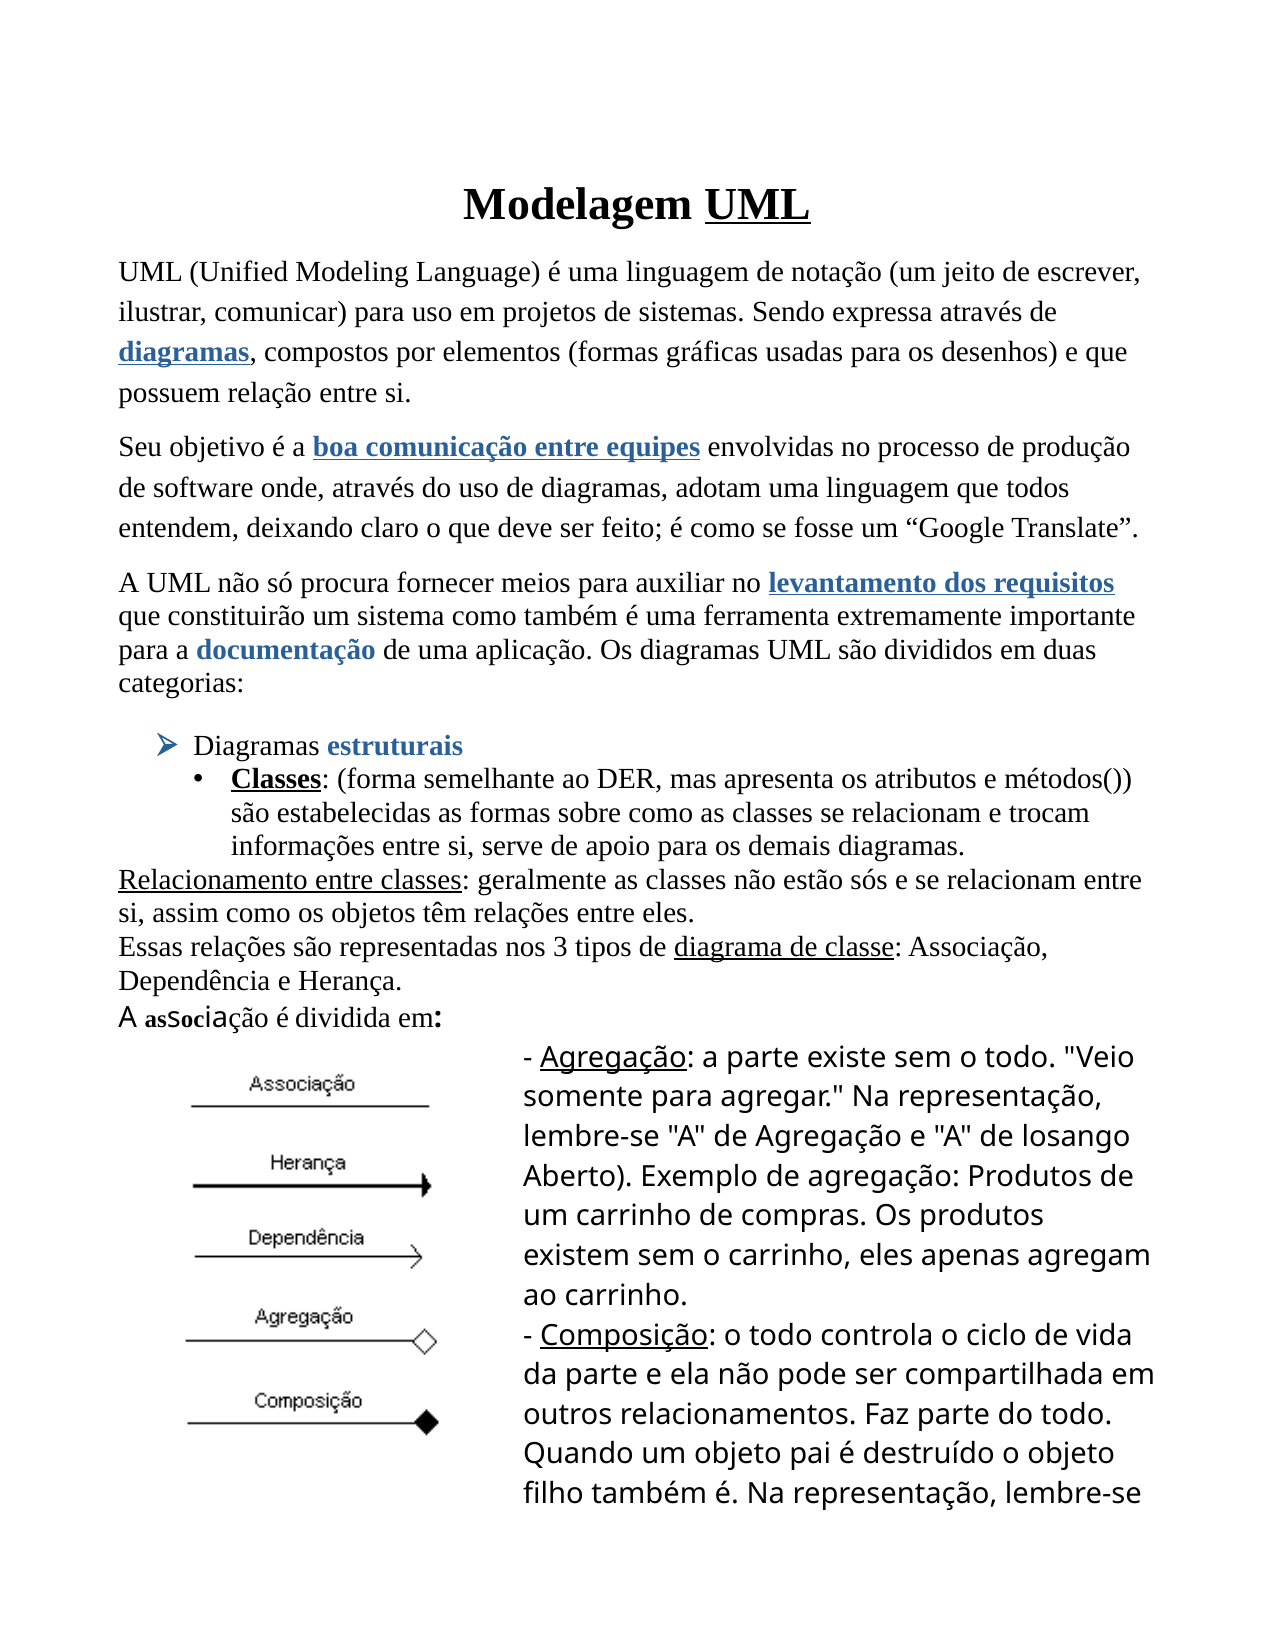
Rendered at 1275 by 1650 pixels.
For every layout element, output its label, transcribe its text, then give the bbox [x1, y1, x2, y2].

text Seu objetivo é a boa comunicação entre equipes envolvidas no processo de produção de software onde, através do uso de diagramas, adotam uma linguagem que todos entendem, deixando claro o que deve ser feito; é como se fosse um “Google Translate”. [118, 429, 1157, 543]
list Diagramas estruturais [156, 728, 1157, 761]
text A associação é dividida em: - Agregação: a parte existe sem o todo. "Veio somente para agregar." Na representação, lembre-se "A" de Agregação e "A" de losango Aberto). Exemplo de agregação: Produtos de um carrinho de compras. Os produtos existem sem o carrinho, eles apenas agregam ao carrinho. - Composição: o todo controla o ciclo de vida da parte e ela não pode ser compartilhada em outros relacionamentos. Faz parte do todo. Quando um objeto pai é destruído o objeto filho também é. Na representação, lembre-se [118, 996, 1157, 1512]
text UML (Unified Modeling Language) é uma linguagem de notação (um jeito de escrever, ilustrar, comunicar) para uso em projetos de sistemas. Sendo expressa através de diagramas, compostos por elementos (formas gráficas usadas para os desenhos) e que possuem relação entre si. [118, 254, 1157, 408]
text Modelagem UML [118, 176, 1157, 229]
text Relacionamento entre classes: geralmente as classes não estão sós e se relacionam entre si, assim como os objetos têm relações entre eles. Essas relações são representadas nos 3 tipos de diagrama de classe: Associação, Dependência e Herança. [118, 862, 1157, 996]
picture [144, 1060, 523, 1485]
list Classes: (forma semelhante ao DER, mas apresenta os atributos e métodos()) são estabelecidas as formas sobre como as classes se relacionam e trocam informações entre si, serve de apoio para os demais diagramas. [193, 761, 1157, 862]
text A UML não só procura fornecer meios para auxiliar no levantamento dos requisitos que constituirão um sistema como também é uma ferramenta extremamente importante para a documentação de uma aplicação. Os diagramas UML são divididos em duas categorias: [118, 565, 1157, 728]
